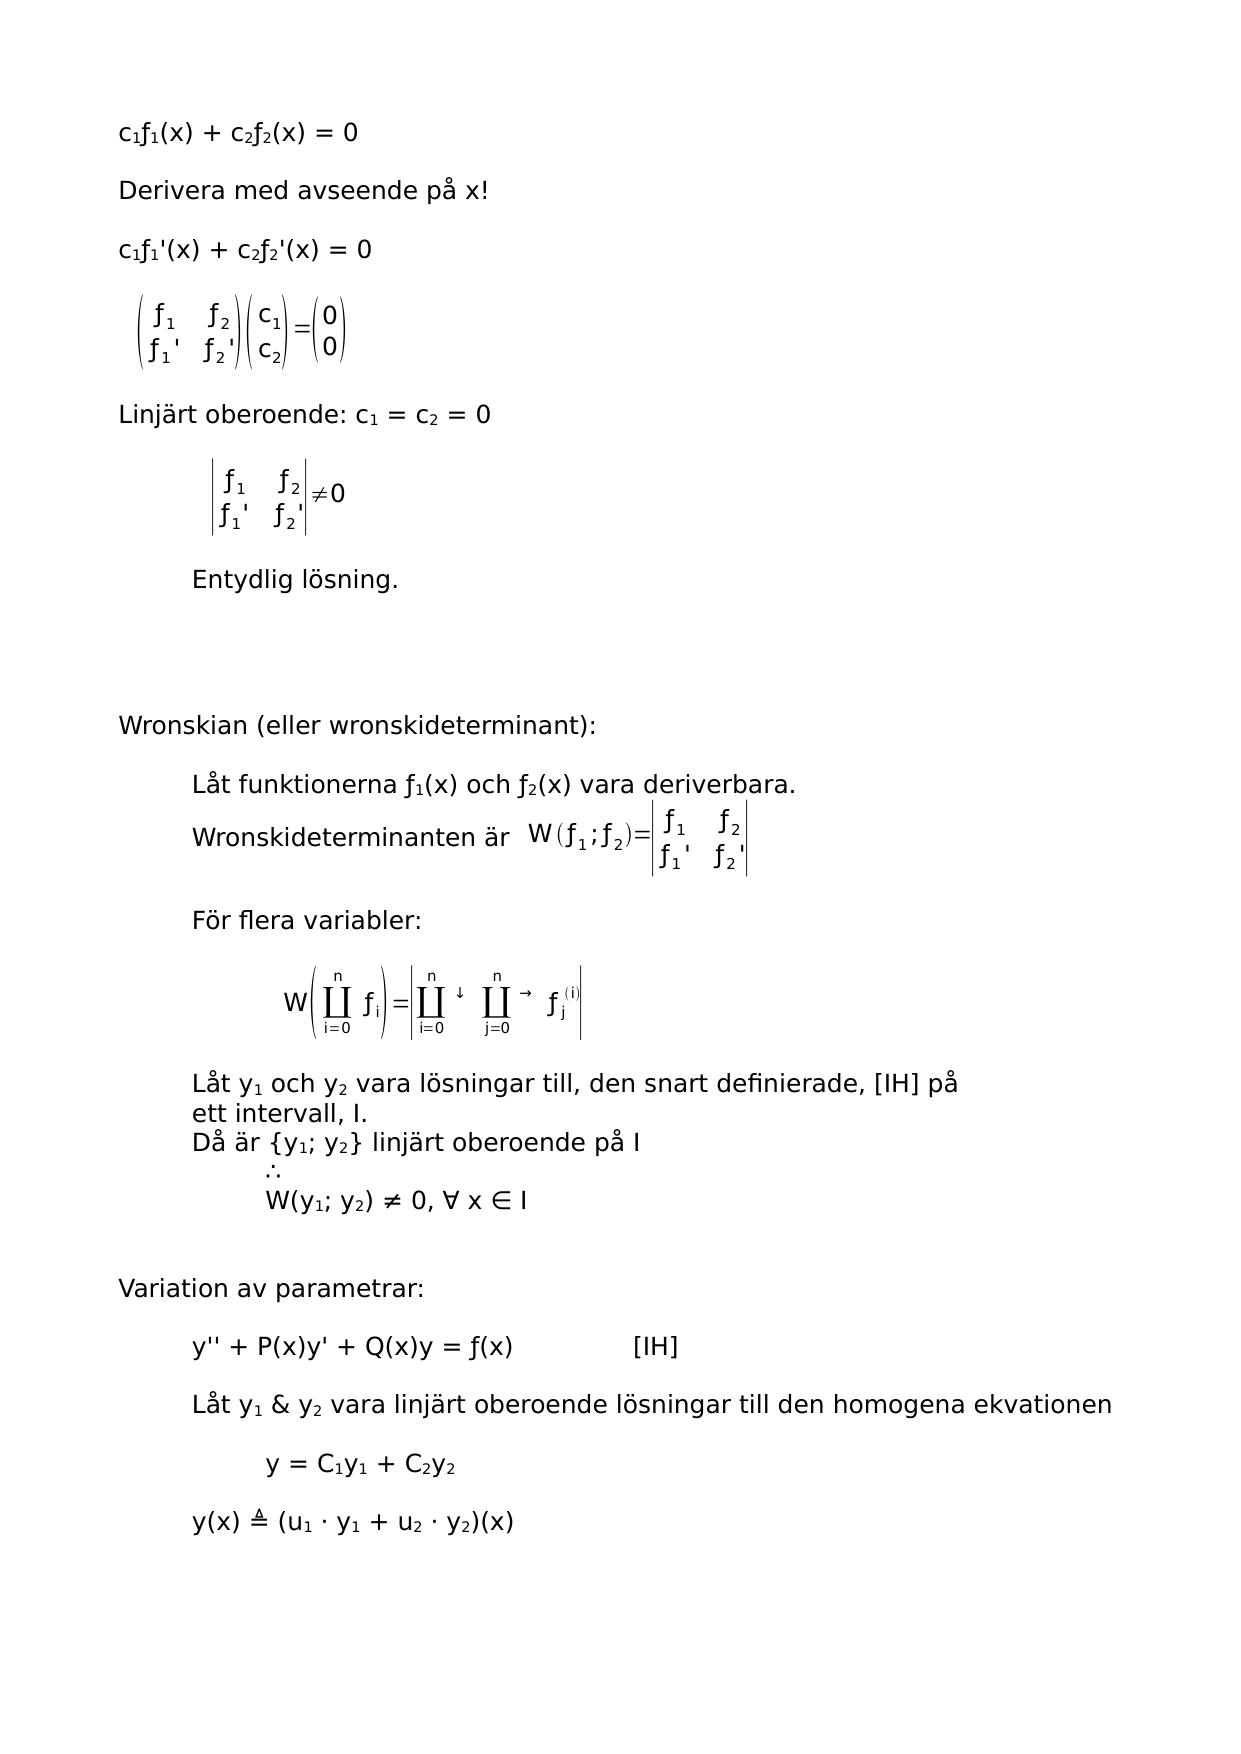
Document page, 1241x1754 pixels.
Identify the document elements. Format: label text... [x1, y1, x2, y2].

text För flera variabler: [118, 906, 1122, 935]
text c1ƒ1(x) + c2ƒ2(x) = 0 [118, 118, 1122, 147]
text ∴ [118, 1157, 1122, 1186]
text Linjärt oberoende: c1 = c2 = 0 [118, 400, 1122, 429]
text Då är {y1; y2} linjärt oberoende på I [118, 1128, 1122, 1157]
text y'' + P(x)y' + Q(x)y = ƒ(x) [IH] [118, 1332, 1122, 1361]
text Variation av parametrar: [118, 1274, 1122, 1303]
text Låt y1 och y2 vara lösningar till, den snart definierade, [IH] på [118, 1070, 1122, 1099]
text y = C1y1 + C2y2 [118, 1449, 1122, 1478]
text Entydlig lösning. [118, 566, 1122, 595]
text y(x) ≜ (u1 · y1 + u2 · y2)(x) [118, 1507, 1122, 1536]
text Derivera med avseende på x! [118, 176, 1122, 206]
text c1ƒ1'(x) + c2ƒ2'(x) = 0 [118, 235, 1122, 264]
text Låt y1 & y2 vara linjärt oberoende lösningar till den homogena ekvationen [118, 1391, 1122, 1420]
text Wronskideterminanten är [118, 799, 1122, 877]
text Wronskian (eller wronskideterminant): [118, 712, 1122, 741]
text Låt funktionerna ƒ1(x) och ƒ2(x) vara deriverbara. [118, 770, 1122, 799]
text ett intervall, I. [118, 1099, 1122, 1128]
text W(y1; y2) ≠ 0, ∀ x ∈ I [118, 1186, 1122, 1216]
